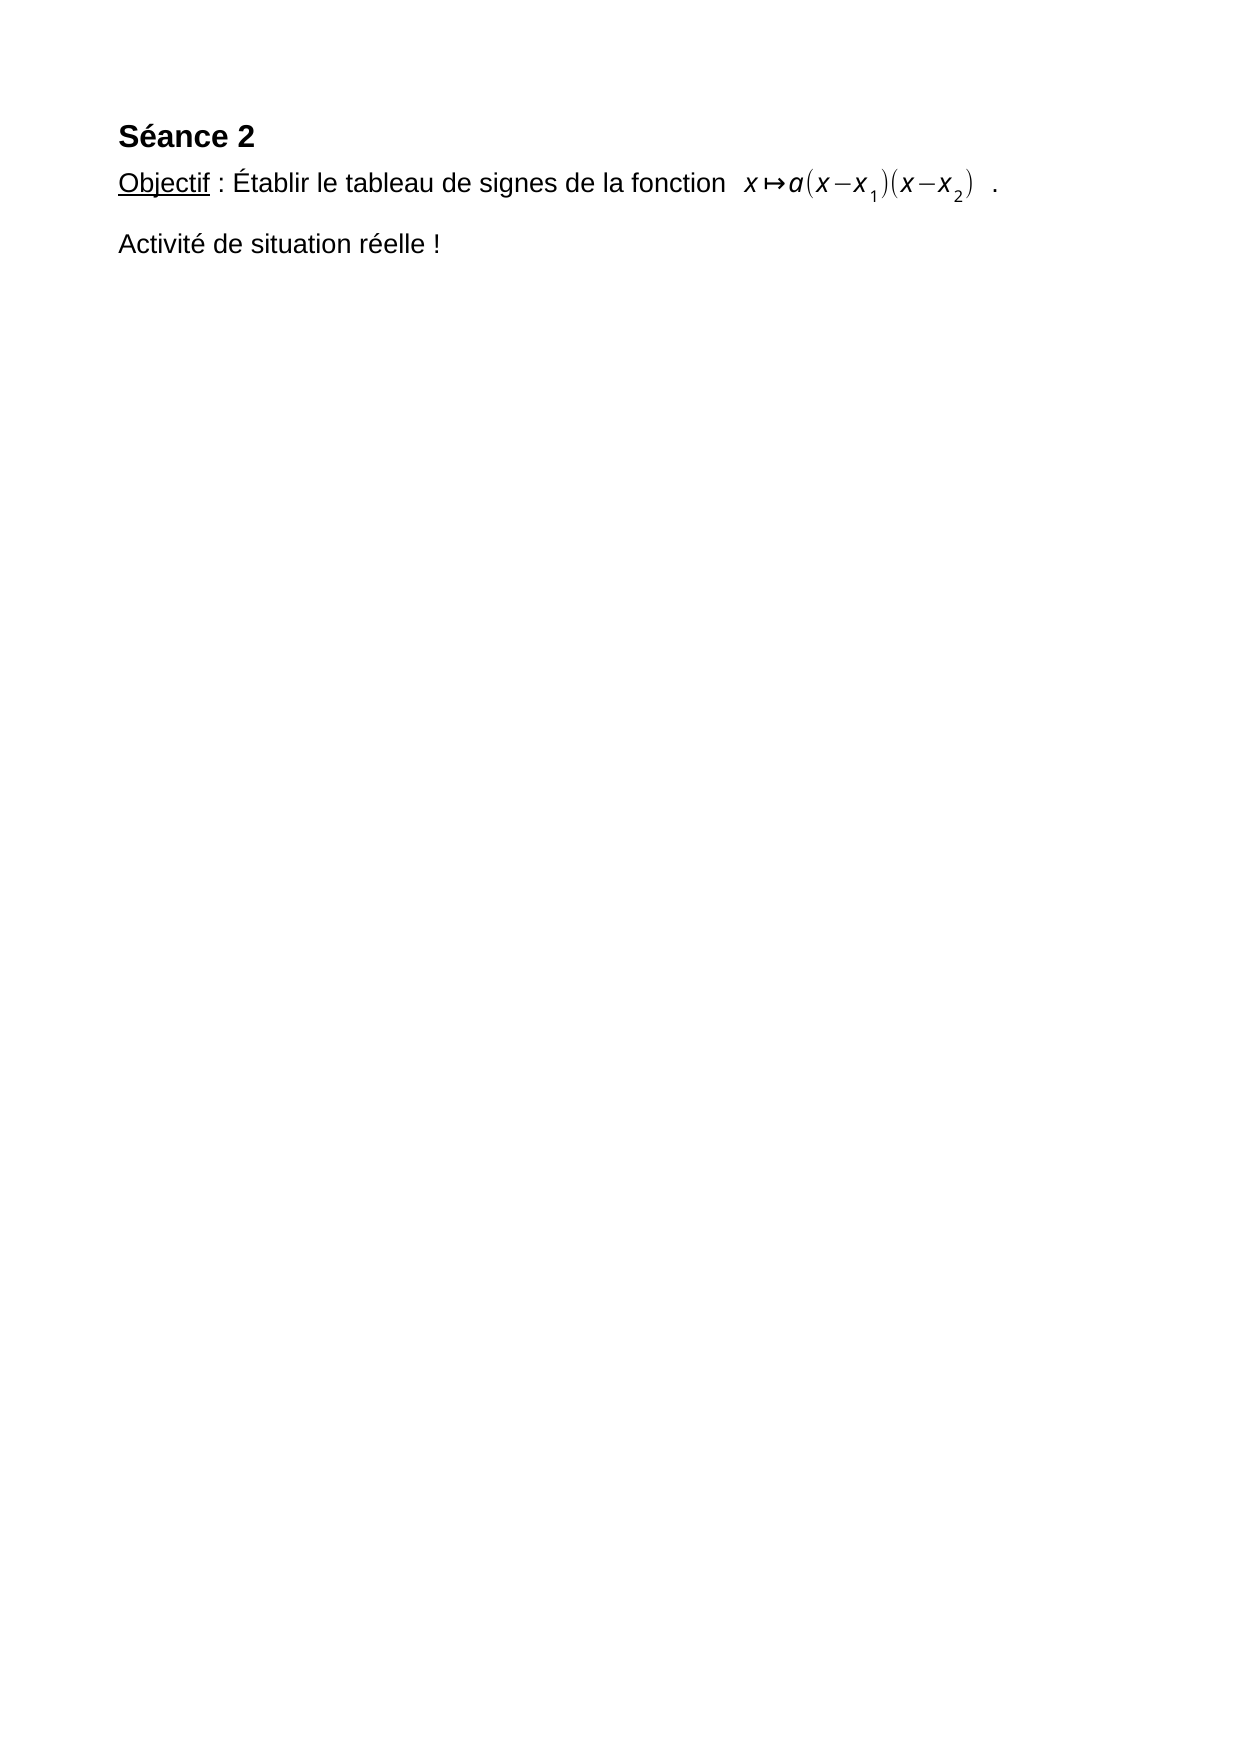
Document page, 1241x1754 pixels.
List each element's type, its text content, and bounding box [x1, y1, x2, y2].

text Activité de situation réelle ! [118, 228, 1122, 259]
text Objectif : Établir le tableau de signes de la fonction. [118, 167, 1122, 208]
subtitle Séance 2 [118, 118, 1122, 154]
